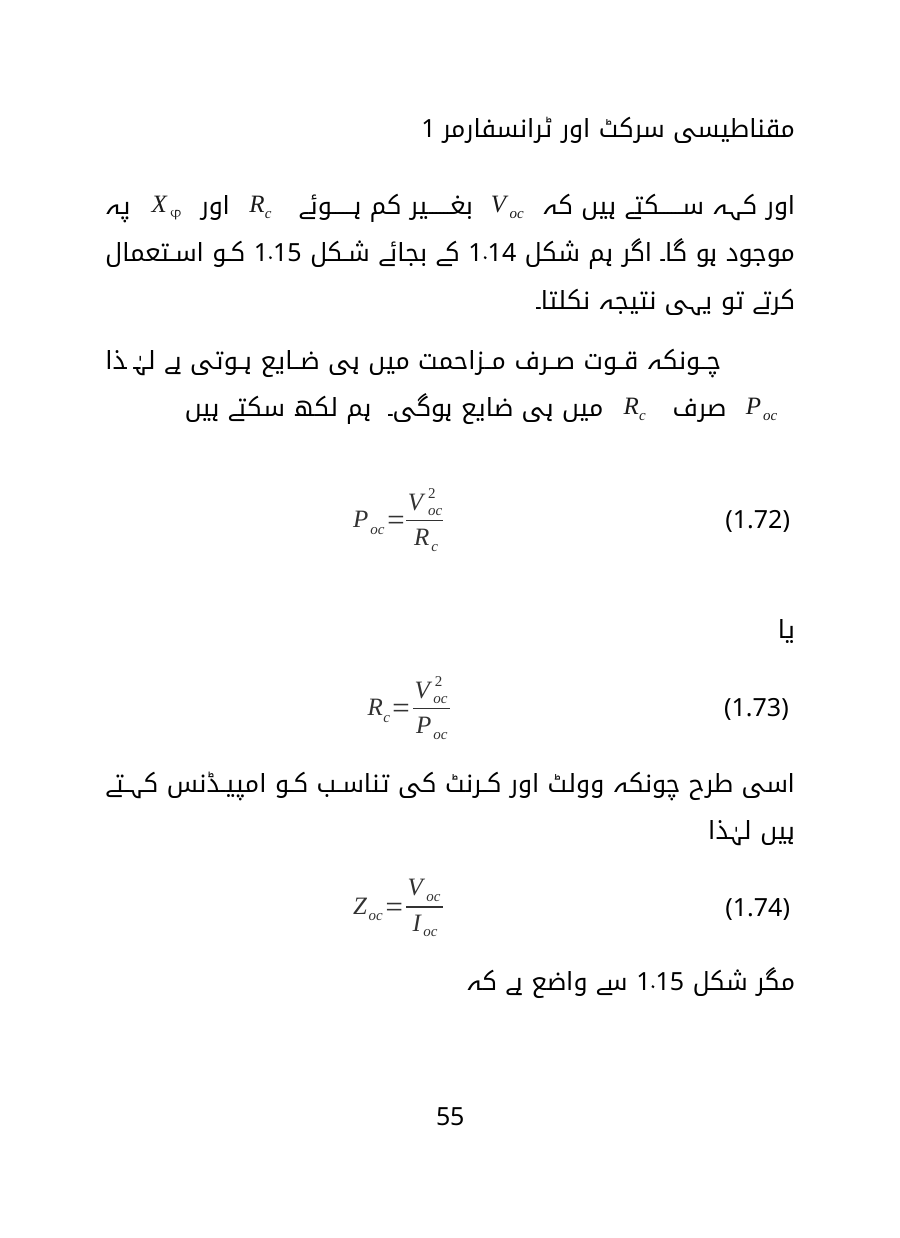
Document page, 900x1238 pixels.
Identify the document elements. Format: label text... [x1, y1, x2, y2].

text چونکہ قوت صرف مزاحمت میں ہی ضایع ہوتی ہے لہٰذا صرف میں ہی ضایع ہوگی۔ ہم لکھ سکتے ہیں [105, 337, 795, 432]
table_header (1.74) [696, 868, 795, 958]
table_header (1.73) [718, 666, 795, 760]
table_header [105, 868, 696, 958]
text یا [105, 606, 795, 654]
table_header [105, 479, 698, 572]
text اسی طرح چونکہ وولٹ اور کرنٹ کی تناسب کو امپیڈنس کہتے ہیں لہٰذا [105, 760, 795, 855]
table_header (1.72) [698, 479, 795, 572]
table_header [105, 666, 718, 760]
text مگر شکل 1.15 سے واضع ہے کہ [105, 958, 795, 1005]
text لہٰذا ہماورمیں وولٹ گھٹنے کو نظرانداز کر سکتے ہیں اور کہہ سکتے ہیں کہبغیر کم ہوئے اورپہ موجود ہو گا۔ اگر ہم شکل 1.14 کے بجائے شکل 1.15 کو استعمال کرتے تو یہی نتیجہ نکلتا۔ [105, 182, 795, 324]
